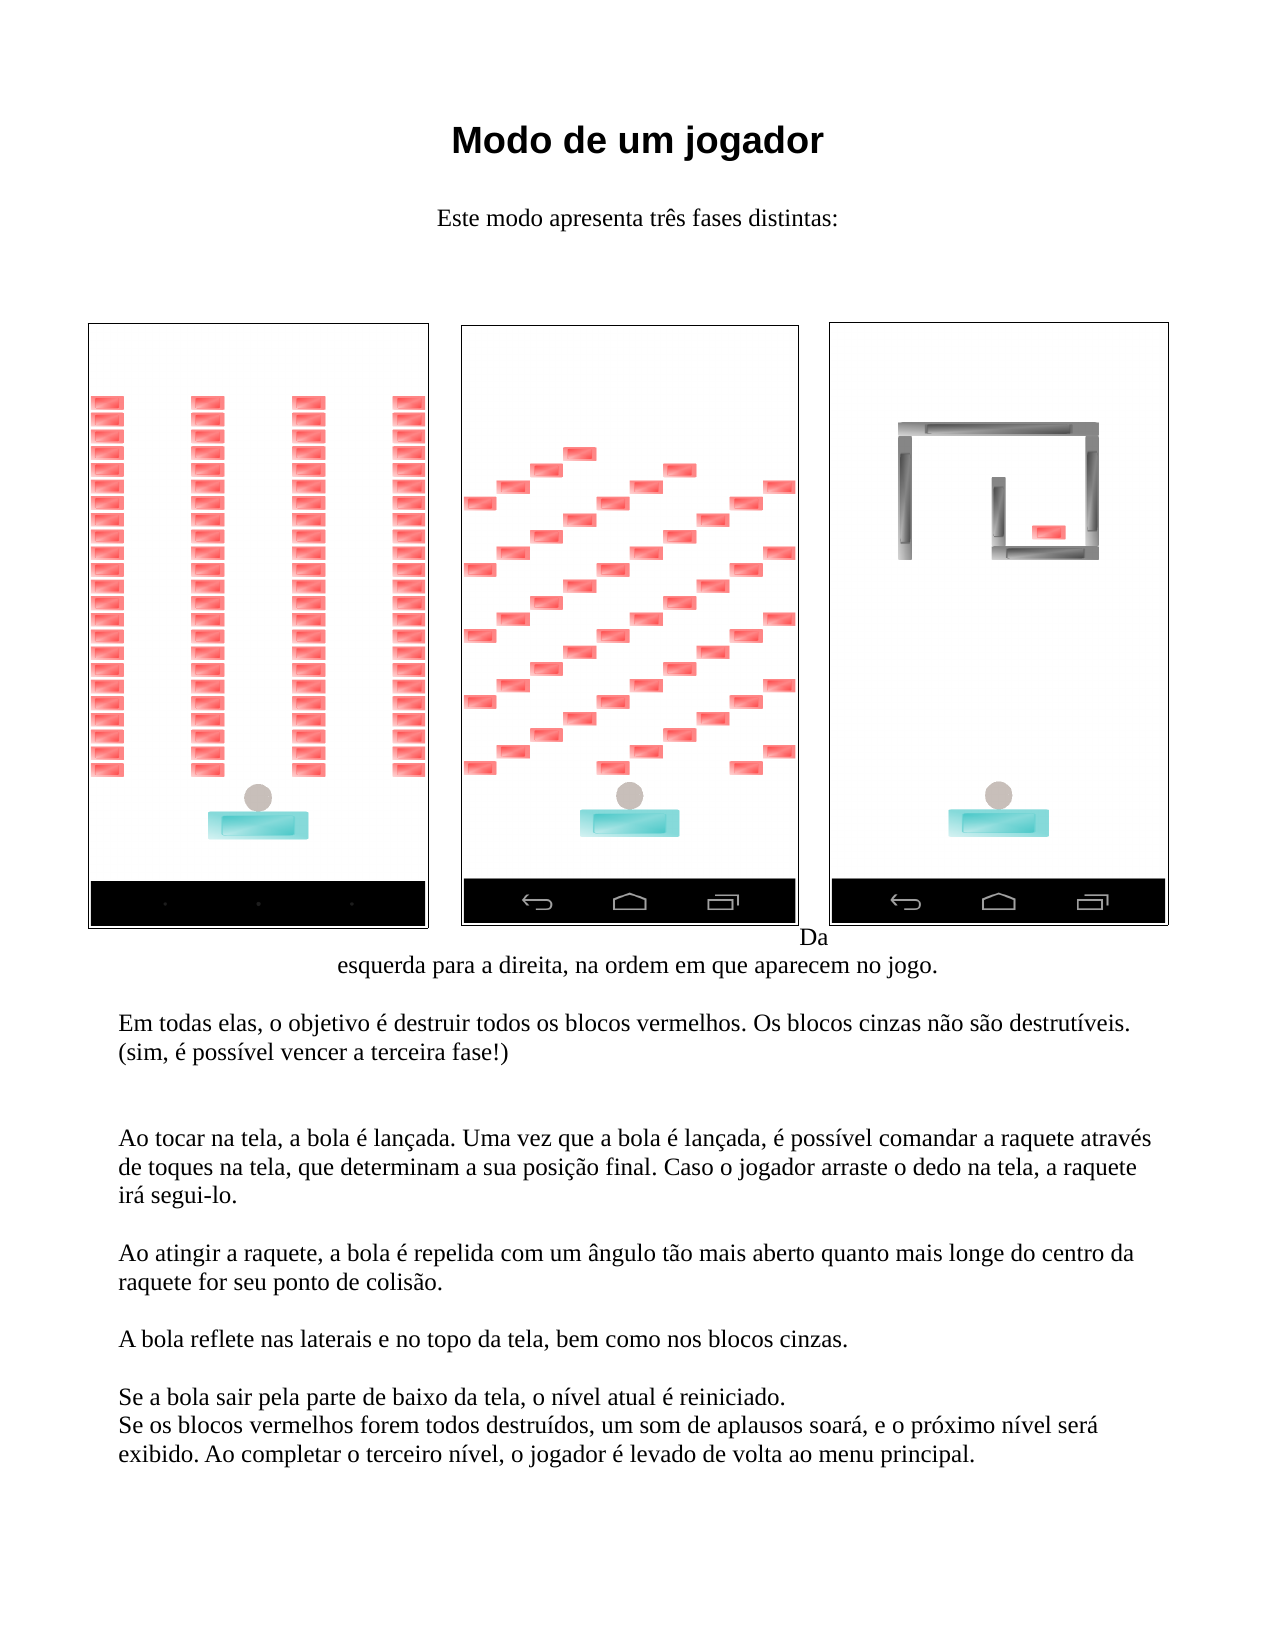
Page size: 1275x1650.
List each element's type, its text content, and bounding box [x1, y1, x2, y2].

text Ao atingir a raquete, a bola é repelida com um ângulo tão mais aberto quanto mais longe do centro da raquete for seu ponto de colisão. [118, 1238, 1157, 1296]
text A bola reflete nas laterais e no topo da tela, bem como nos blocos cinzas. [118, 1324, 1157, 1353]
text (sim, é possível vencer a terceira fase!) [118, 1037, 1157, 1066]
picture [90, 325, 426, 926]
text Da esquerda para a direita, na ordem em que aparecem no jogo. [118, 922, 1157, 979]
text Se os blocos vermelhos forem todos destruídos, um som de aplausos soará, e o próximo nível será exibido. Ao completar o terceiro nível, o jogador é levado de volta ao menu principal. [118, 1411, 1157, 1468]
text Este modo apresenta três fases distintas: [118, 203, 1157, 232]
text Ao tocar na tela, a bola é lançada. Uma vez que a bola é lançada, é possível comandar a raquete através de toques na tela, que determinam a sua posição final. Caso o jogador arraste o dedo na tela, a raquete irá segui-lo. [118, 1123, 1157, 1209]
subtitle Modo de um jogador [118, 118, 1157, 162]
text Se a bola sair pela parte de baixo da tela, o nível atual é reiniciado. [118, 1382, 1157, 1411]
text Em todas elas, o objetivo é destruir todos os blocos vermelhos. Os blocos cinzas não são destrutíveis. [118, 1008, 1157, 1037]
picture [463, 328, 796, 923]
picture [831, 325, 1166, 923]
